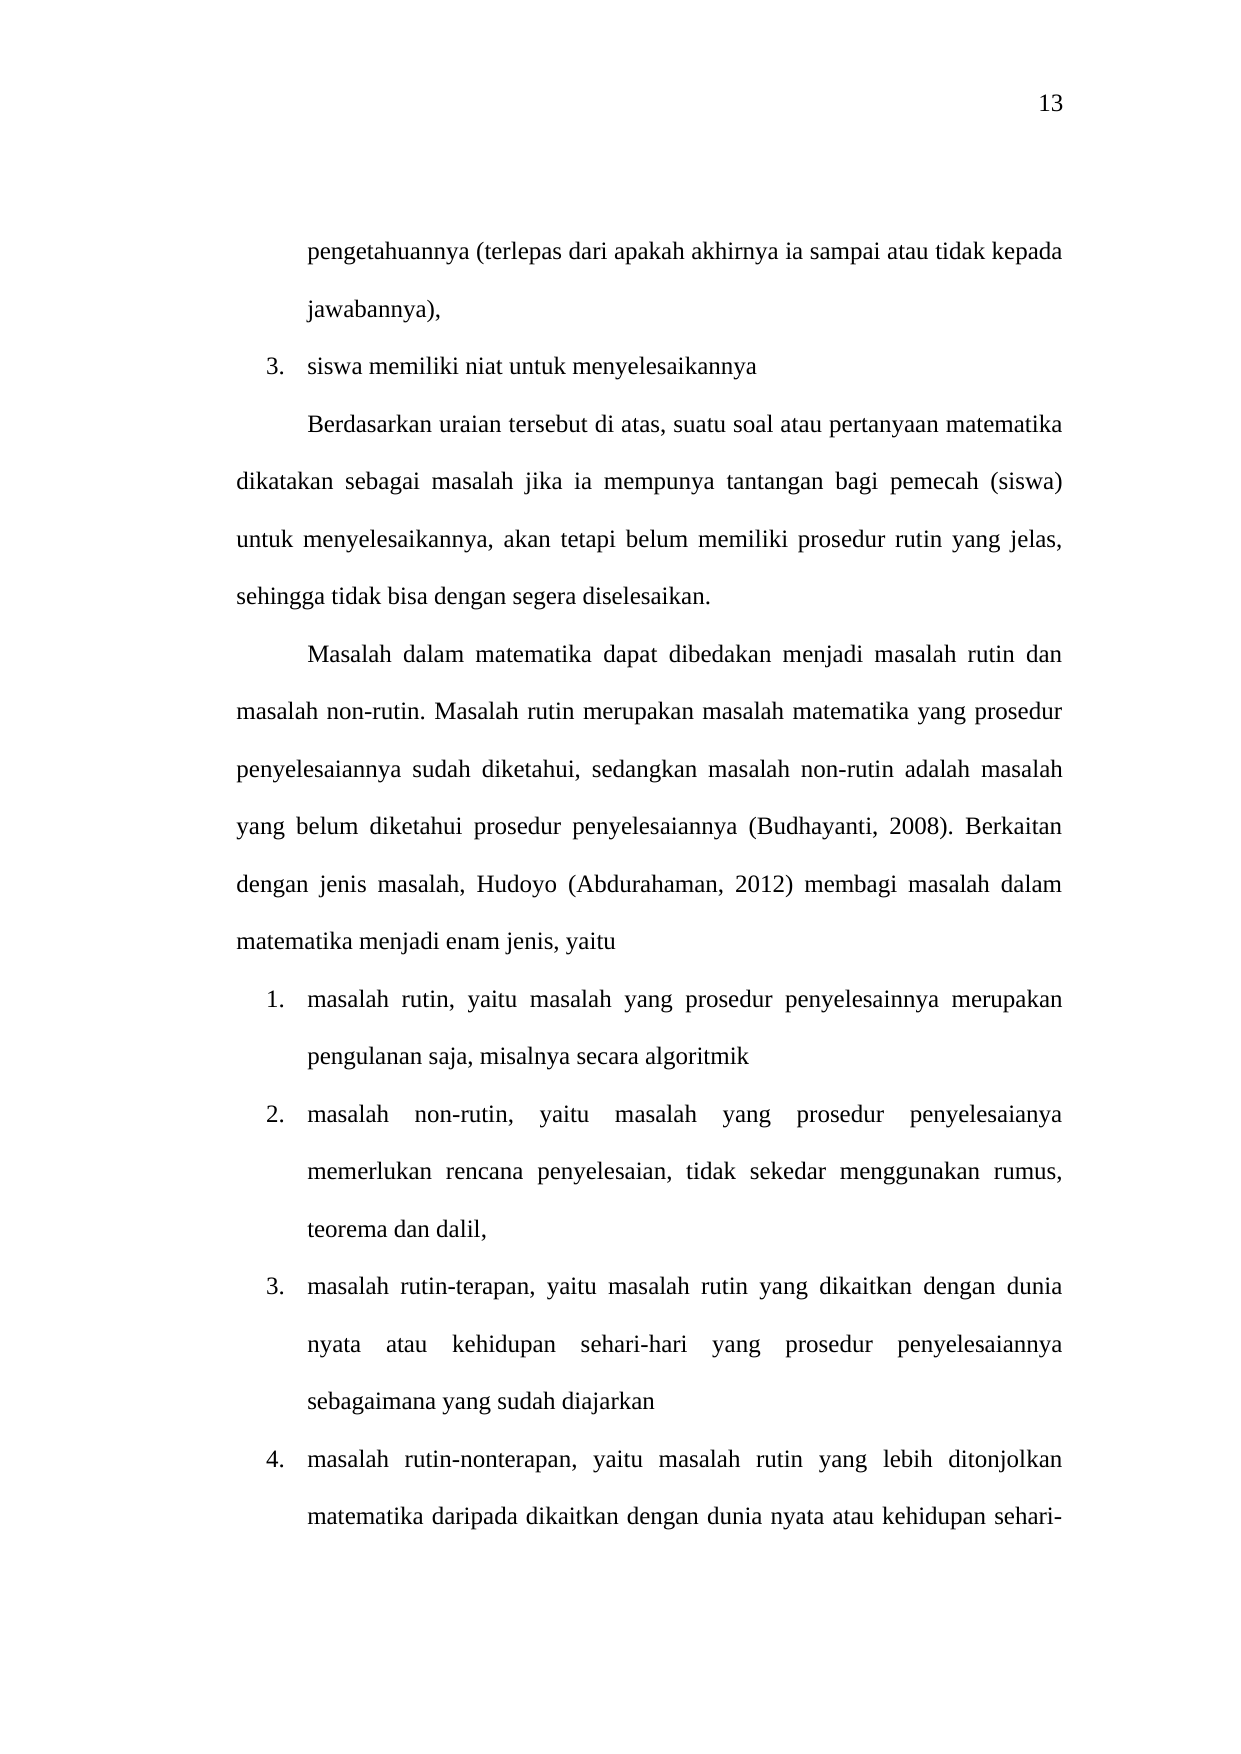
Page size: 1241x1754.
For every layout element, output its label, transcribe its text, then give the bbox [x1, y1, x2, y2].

list masalah non-rutin, yaitu masalah yang prosedur penyelesaianya memerlukan rencana penyelesaian, tidak sekedar menggunakan rumus, teorema dan dalil, [266, 1099, 1063, 1242]
text Berdasarkan uraian tersebut di atas, suatu soal atau pertanyaan matematika dikatakan sebagai masalah jika ia mempunya tantangan bagi pemecah (siswa) untuk menyelesaikannya, akan tetapi belum memiliki prosedur rutin yang jelas, sehingga tidak bisa dengan segera diselesaikan. [236, 409, 1063, 610]
list pengetahuannya (terlepas dari apakah akhirnya ia sampai atau tidak kepada jawabannya), [266, 236, 1063, 322]
list siswa memiliki niat untuk menyelesaikannya [266, 351, 1063, 380]
list masalah rutin-terapan, yaitu masalah rutin yang dikaitkan dengan dunia nyata atau kehidupan sehari-hari yang prosedur penyelesaiannya sebagaimana yang sudah diajarkan [266, 1271, 1063, 1415]
text Masalah dalam matematika dapat dibedakan menjadi masalah rutin dan masalah non-rutin. Masalah rutin merupakan masalah matematika yang prosedur penyelesaiannya sudah diketahui, sedangkan masalah non-rutin adalah masalah yang belum diketahui prosedur penyelesaiannya (Budhayanti, 2008). Berkaitan dengan jenis masalah, Hudoyo (Abdurahaman, 2012) membagi masalah dalam matematika menjadi enam jenis, yaitu [236, 639, 1063, 955]
list masalah rutin, yaitu masalah yang prosedur penyelesainnya merupakan pengulanan saja, misalnya secara algoritmik [266, 984, 1063, 1070]
list masalah rutin-nonterapan, yaitu masalah rutin yang lebih ditonjolkan matematika daripada dikaitkan dengan dunia nyata atau kehidupan sehari- [266, 1444, 1063, 1530]
